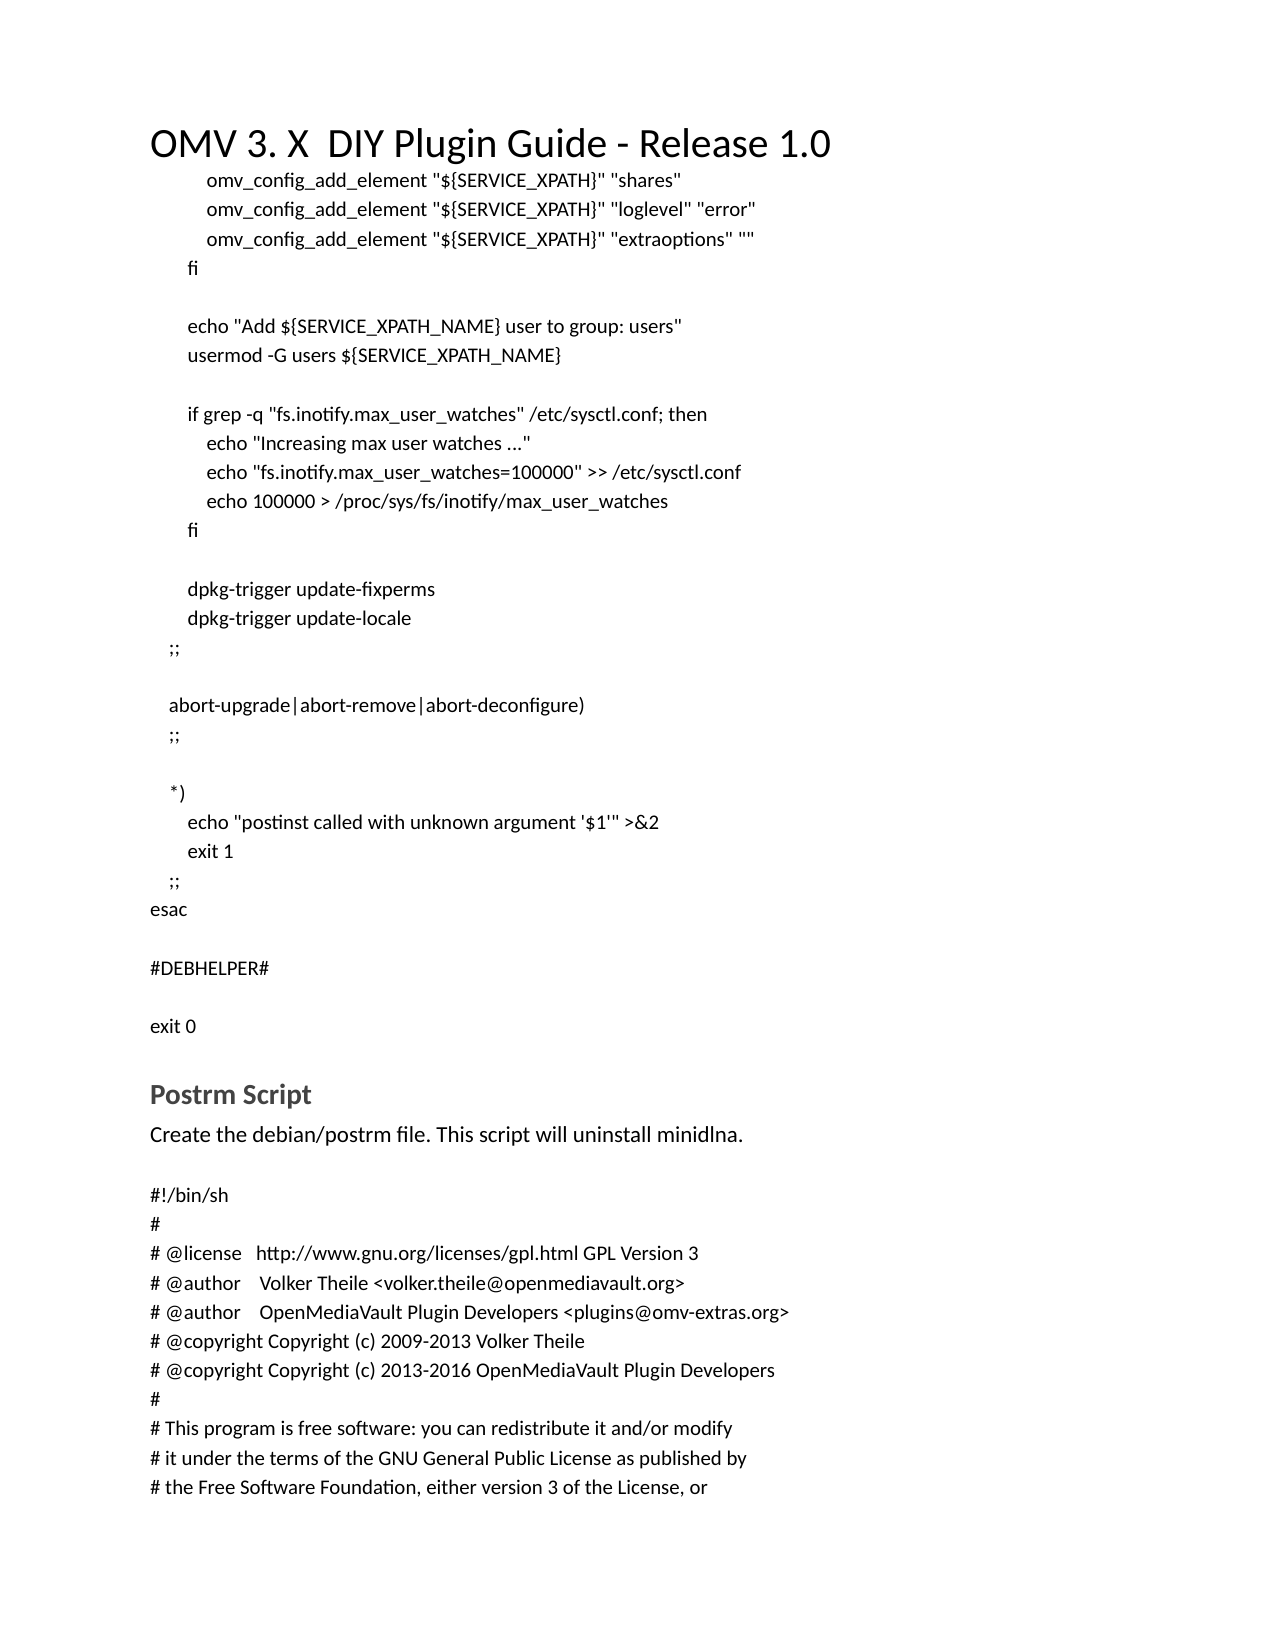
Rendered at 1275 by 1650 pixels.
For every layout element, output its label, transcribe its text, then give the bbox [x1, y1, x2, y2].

text #!/bin/sh # # @license http://www.gnu.org/licenses/gpl.html GPL Version 3 # @author Volker Theile <volker.theile@openmediavault.org> # @author OpenMediaVault Plugin Developers <plugins@omv-extras.org> # @copyright Copyright (c) 2009-2013 Volker Theile # @copyright Copyright (c) 2013-2016 OpenMediaVault Plugin Developers # # This program is free software: you can redistribute it and/or modify # it under the terms of the GNU General Public License as published by # the Free Software Foundation, either version 3 of the License, or [150, 1182, 1125, 1499]
subtitle Postrm Script [150, 1076, 1125, 1111]
text omv_config_add_element "${SERVICE_XPATH}" "shares" omv_config_add_element "${SERVICE_XPATH}" "loglevel" "error" omv_config_add_element "${SERVICE_XPATH}" "extraoptions" "" fi echo "Add ${SERVICE_XPATH_NAME} user to group: users" usermod -G users ${SERVICE_XPATH_NAME} if grep -q "fs.inotify.max_user_watches" /etc/sysctl.conf; then echo "Increasing max user watches ..." echo "fs.inotify.max_user_watches=100000" >> /etc/sysctl.conf echo 100000 > /proc/sys/fs/inotify/max_user_watches fi dpkg-trigger update-fixperms dpkg-trigger update-locale ;; abort-upgrade|abort-remove|abort-deconfigure) ;; *) echo "postinst called with unknown argument '$1'" >&2 exit 1 ;; esac #DEBHELPER# exit 0 [150, 167, 1125, 1039]
text Create the debian/postrm file. This script will uninstall minidlna. [150, 1120, 1125, 1148]
